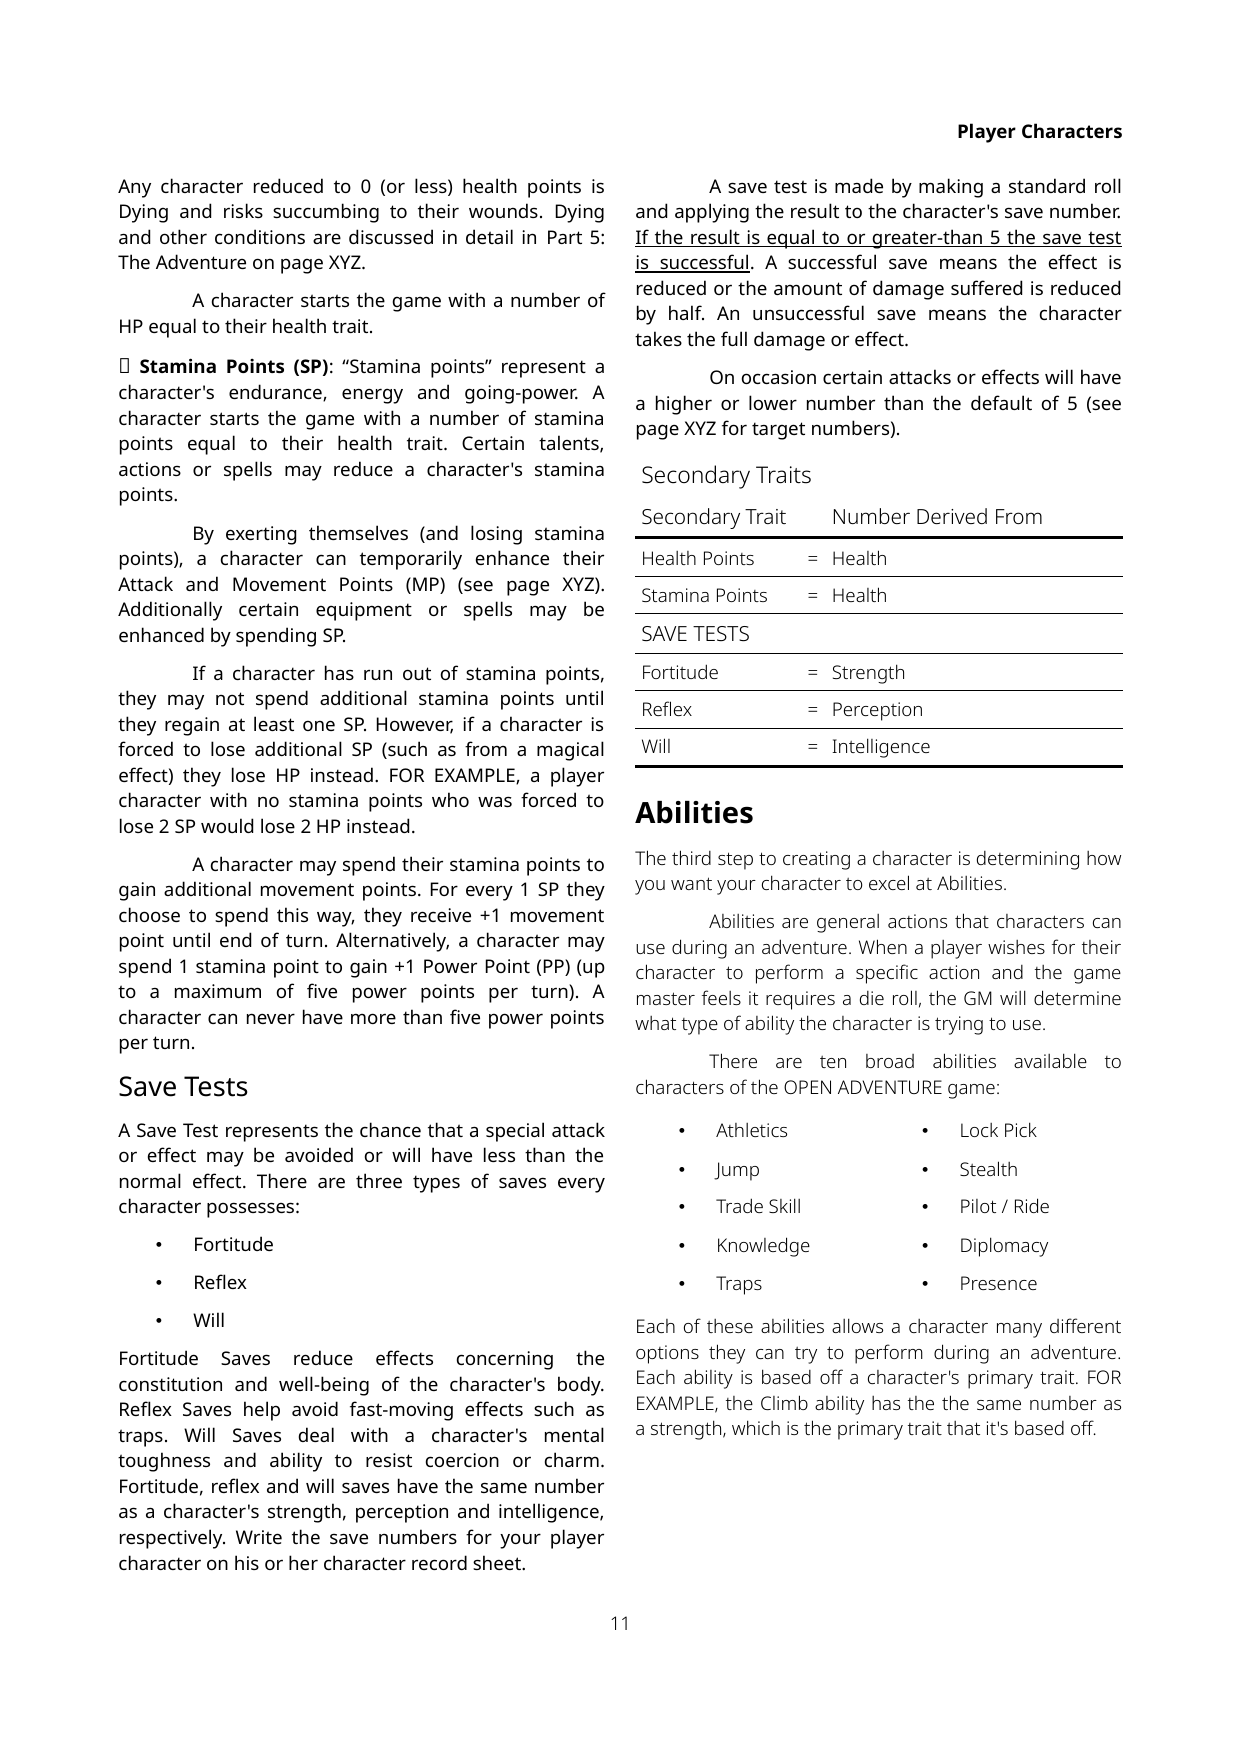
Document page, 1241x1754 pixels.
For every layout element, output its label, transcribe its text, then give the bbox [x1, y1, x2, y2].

list Will [156, 1308, 605, 1333]
table_cell Fortitude [635, 654, 799, 690]
list Fortitude [156, 1232, 605, 1257]
text Save Tests [118, 1068, 605, 1104]
table_cell Reflex [635, 691, 799, 727]
text Any character reduced to 0 (or less) health points is Dying and risks succumbing to their wounds. Dying and other conditions are discussed in detail in Part 5: The Adventure on page XYZ. [118, 173, 605, 275]
table_cell [799, 496, 826, 536]
table_cell Perception [826, 691, 1123, 727]
table_cell = [799, 577, 826, 613]
table_cell Strength [826, 654, 1123, 690]
table_cell Health Points [635, 539, 799, 576]
table_header Athletics Jump Trade Skill Knowledge Traps [635, 1112, 879, 1314]
text A character starts the game with a number of HP equal to their health trait. [118, 288, 605, 339]
table_cell SAVE TESTS [635, 614, 1123, 653]
text Each of these abilities allows a character many different options they can try to perform during an adventure. Each ability is based off a character's primary trait. FOR EXAMPLE, the Climb ability has the the same number as a strength, which is the primary trait that it's based off. [635, 1314, 1122, 1441]
text If a character has run out of stamina points, they may not spend additional stamina points until they regain at least one SP. However, if a character is forced to lose additional SP (such as from a magical effect) they lose HP instead. FOR EXAMPLE, a player character with no stamina points who was forced to lose 2 SP would lose 2 HP instead. [118, 660, 605, 838]
text The third step to creating a character is determining how you want your character to excel at Abilities. [635, 845, 1122, 896]
text  Stamina Points (SP): “Stamina points” represent a character's endurance, energy and going-power. A character starts the game with a number of stamina points equal to their health trait. Certain talents, actions or spells may reduce a character's stamina points. [118, 351, 605, 507]
text A character may spend their stamina points to gain additional movement points. For every 1 SP they choose to spend this way, they receive +1 movement point until end of turn. Alternatively, a character may spend 1 stamina point to gain +1 Power Point (PP) (up to a maximum of five power points per turn). A character can never have more than five power points per turn. [118, 851, 605, 1055]
text On occasion certain attacks or effects will have a higher or lower number than the default of 5 (see page XYZ for target numbers). [635, 364, 1122, 441]
text Abilities are general actions that characters can use during an adventure. When a player wishes for their character to perform a specific action and the game master feels it requires a die roll, the GM will determine what type of ability the character is trying to use. [635, 908, 1122, 1036]
text Fortitude Saves reduce effects concerning the constitution and well-being of the character's body. Reflex Saves help avoid fast-moving effects such as traps. Will Saves deal with a character's mental toughness and ability to resist coercion or charm. Fortitude, reflex and will saves have the same number as a character's strength, perception and intelligence, respectively. Write the save numbers for your player character on his or her character record sheet. [118, 1346, 605, 1575]
text By exerting themselves (and losing stamina points), a character can temporarily enhance their Attack and Movement Points (MP) (see page XYZ). Additionally certain equipment or spells may be enhanced by spending SP. [118, 520, 605, 647]
table_cell = [799, 691, 826, 727]
table_header Secondary Traits [635, 453, 1123, 496]
table_cell Intelligence [826, 729, 1123, 764]
subtitle Abilities [635, 793, 1122, 832]
table_cell = [799, 654, 826, 690]
table_cell = [799, 729, 826, 764]
text A Save Test represents the chance that a special attack or effect may be avoided or will have less than the normal effect. There are three types of saves every character possesses: [118, 1117, 605, 1219]
table_cell Stamina Points [635, 577, 799, 613]
text There are ten broad abilities available to characters of the OPEN ADVENTURE game: [635, 1048, 1122, 1099]
table_cell Health [826, 577, 1123, 613]
table_cell Number Derived From [826, 496, 1123, 536]
table_header Lock Pick Stealth Pilot / Ride Diplomacy Presence [879, 1112, 1122, 1314]
table_cell Health [826, 539, 1123, 576]
text A save test is made by making a standard roll and applying the result to the character's save number. If the result is equal to or greater-than 5 the save test [635, 173, 1122, 246]
text is successful. A successful save means the effect is reduced or the amount of damage suffered is reduced by half. An unsuccessful save means the character takes the full damage or effect. [635, 247, 1122, 352]
table_cell Will [635, 729, 799, 764]
table_cell = [799, 539, 826, 576]
table_cell Secondary Trait [635, 496, 799, 536]
list Reflex [156, 1270, 605, 1295]
